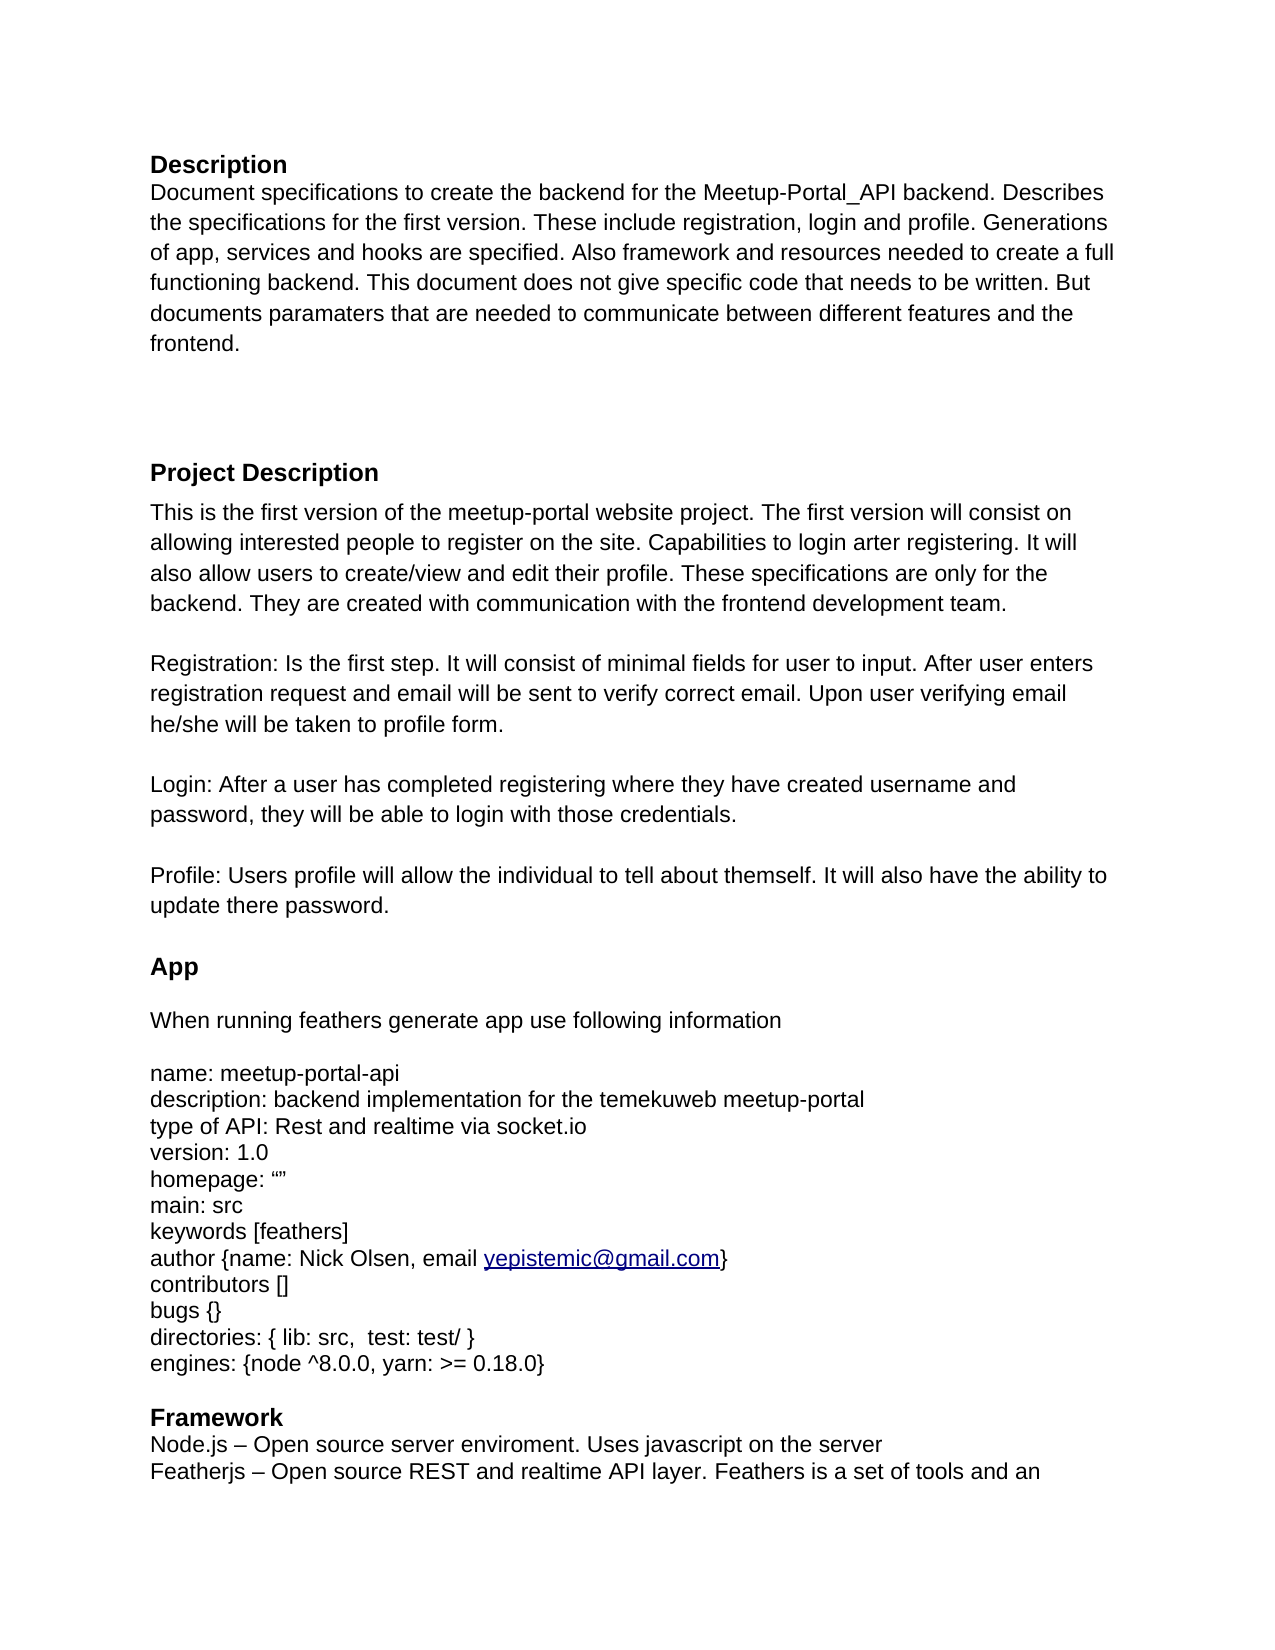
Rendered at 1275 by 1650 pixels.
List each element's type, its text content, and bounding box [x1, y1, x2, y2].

text version: 1.0 [150, 1139, 1125, 1166]
text name: meetup-portal-api [150, 1060, 1125, 1086]
subtitle Description [150, 150, 1125, 179]
text contributors [] [150, 1271, 1125, 1297]
text Node.js – Open source server enviroment. Uses javascript on the server [150, 1431, 1125, 1458]
text directories: { lib: src, test: test/ } [150, 1324, 1125, 1350]
text Login: After a user has completed registering where they have created username and password, they will be able to login with those credentials. [150, 771, 1125, 828]
text Registration: Is the first step. It will consist of minimal fields for user to input. After user enters registration request and email will be sent to verify correct email. Upon user verifying email he/she will be taken to profile form. [150, 650, 1125, 737]
text engines: {node ^8.0.0, yarn: >= 0.18.0} [150, 1350, 1125, 1376]
text Document specifications to create the backend for the Meetup-Portal_API backend. Describes the specifications for the first version. These include registration, login and profile. Generations of app, services and hooks are specified. Also framework and resources needed to create a full functioning backend. This document does not give specific code that needs to be written. But documents paramaters that are needed to communicate between different features and the frontend. [150, 179, 1125, 356]
subtitle Framework [150, 1403, 1125, 1431]
text bugs {} [150, 1297, 1125, 1324]
text Featherjs – Open source REST and realtime API layer. Feathers is a set of tools and an [150, 1458, 1125, 1484]
subtitle App [150, 952, 1125, 981]
text main: src [150, 1192, 1125, 1218]
text description: backend implementation for the temekuweb meetup-portal [150, 1086, 1125, 1113]
subtitle Project Description [150, 458, 1125, 487]
text author {name: Nick Olsen, email yepistemic@gmail.com} [150, 1244, 1125, 1271]
text Profile: Users profile will allow the individual to tell about themself. It will also have the ability to update there password. [150, 862, 1125, 918]
text type of API: Rest and realtime via socket.io [150, 1113, 1125, 1139]
text When running feathers generate app use following information [150, 1007, 1125, 1034]
text keywords [feathers] [150, 1218, 1125, 1244]
text This is the first version of the meetup-portal website project. The first version will consist on allowing interested people to register on the site. Capabilities to login arter registering. It will also allow users to create/view and edit their profile. These specifications are only for the backend. They are created with communication with the frontend development team. [150, 499, 1125, 616]
text homepage: “” [150, 1166, 1125, 1192]
